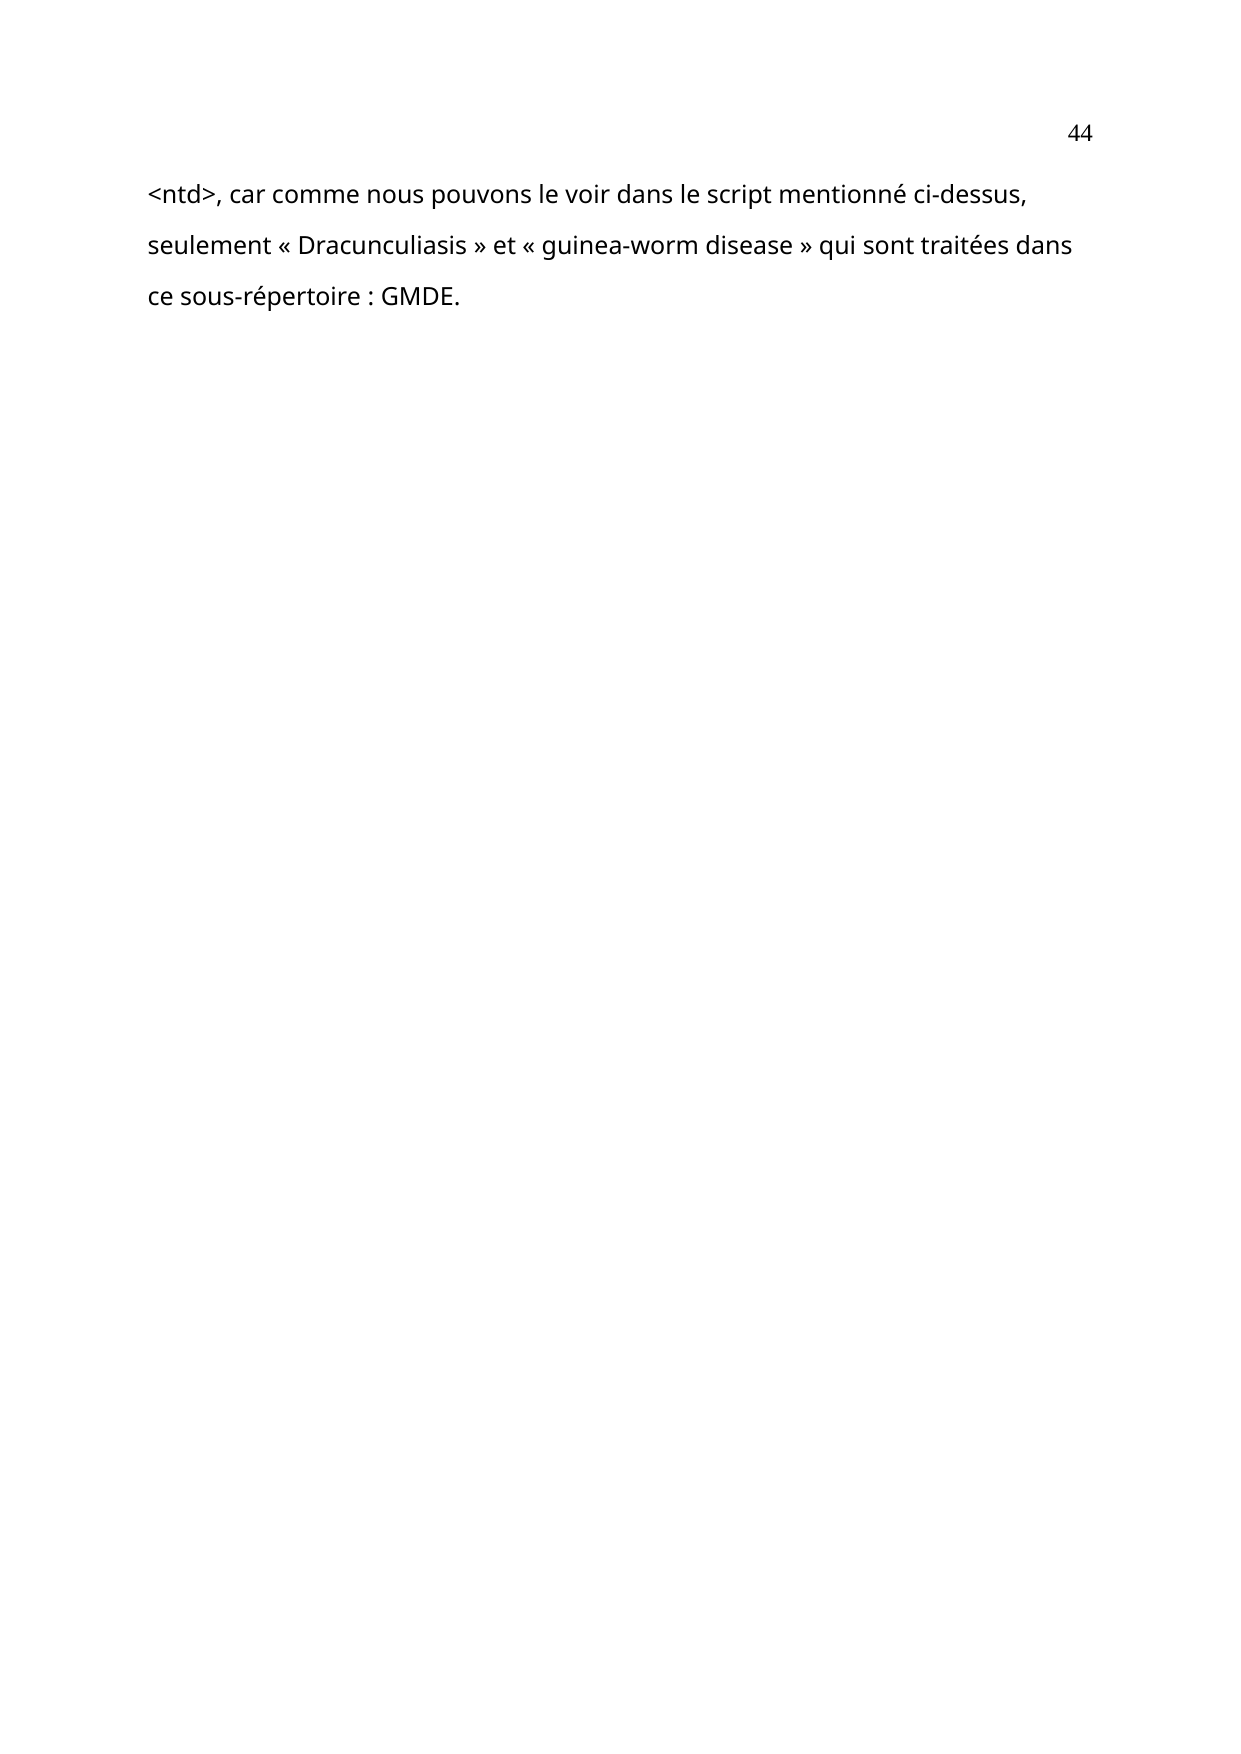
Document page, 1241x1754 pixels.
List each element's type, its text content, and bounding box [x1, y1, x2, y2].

text <ntd>, car comme nous pouvons le voir dans le script mentionné ci-dessus, seulement « Dracunculiasis » et « guinea-worm disease » qui sont traitées dans ce sous-répertoire : GMDE. [147, 176, 1092, 312]
